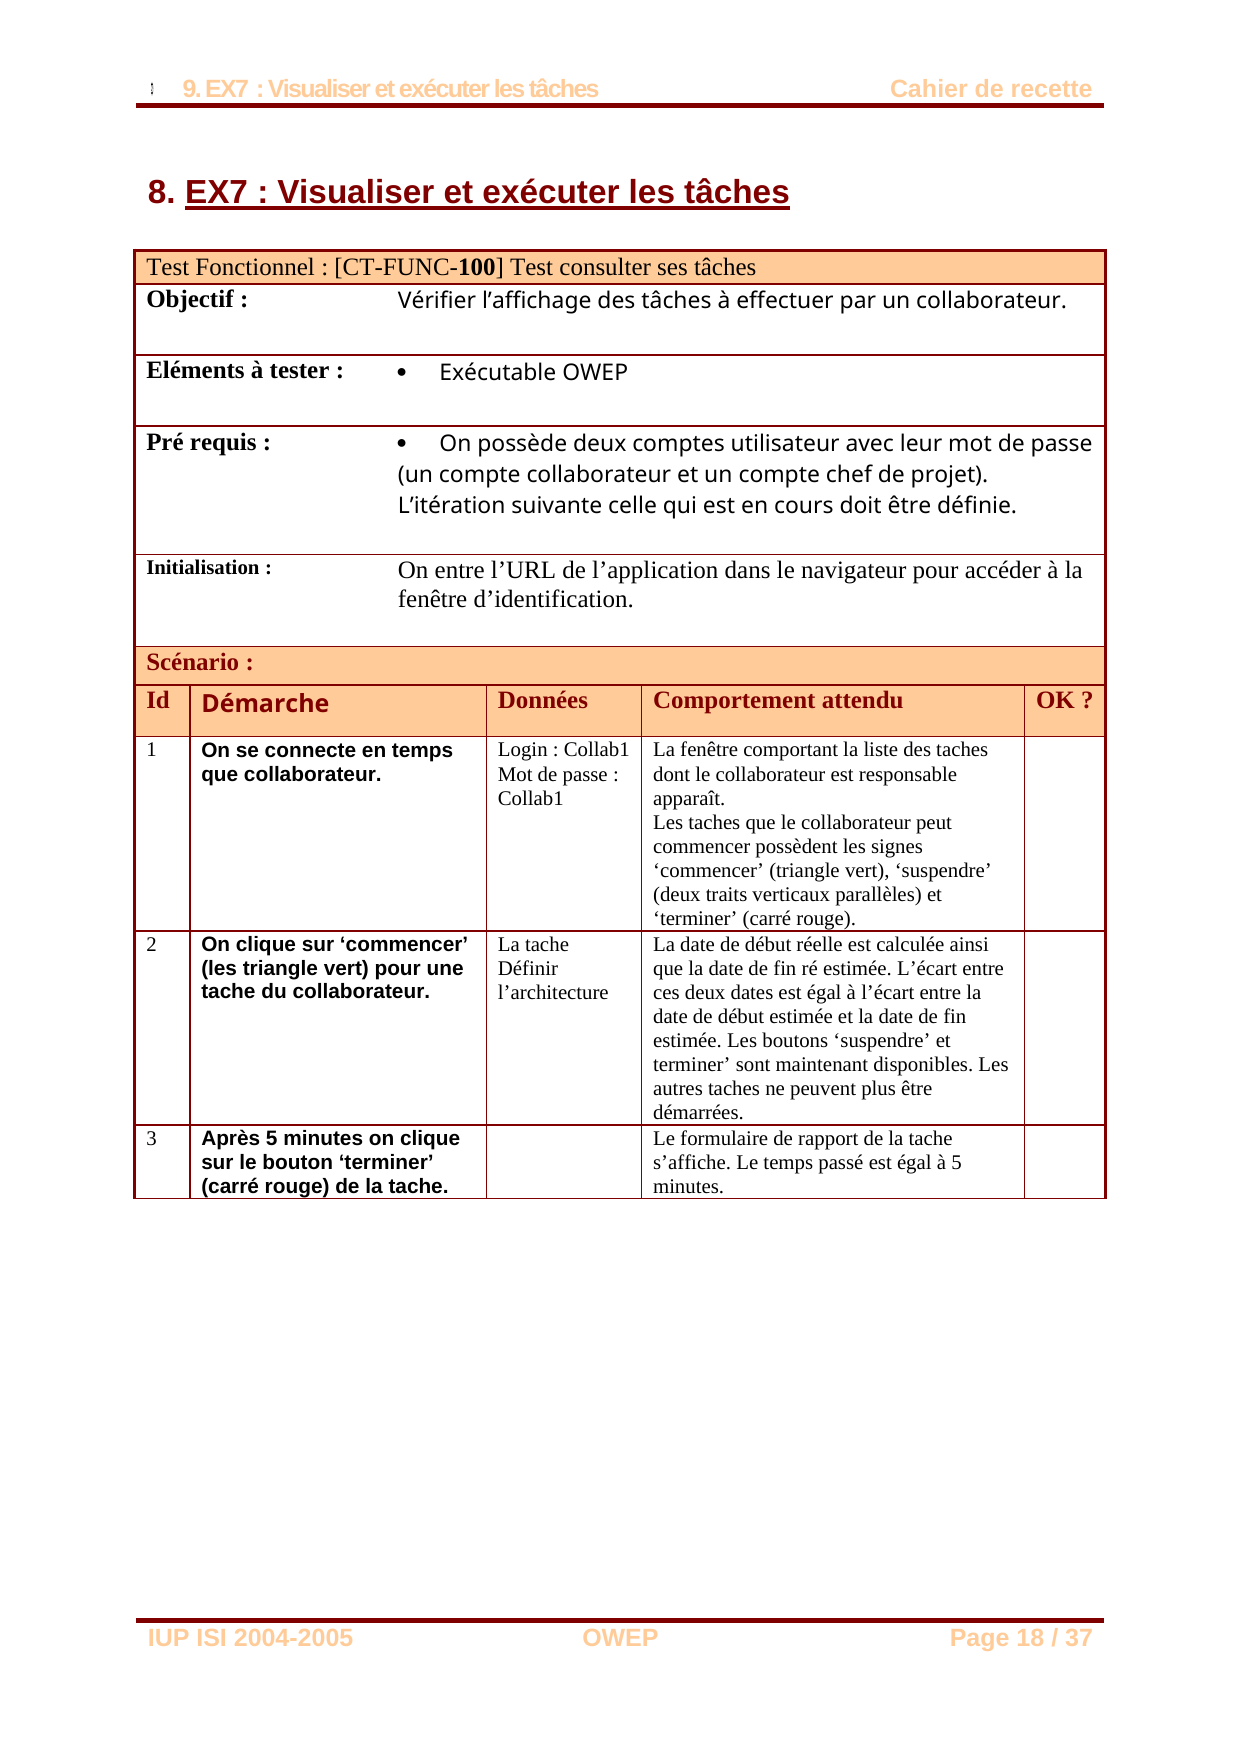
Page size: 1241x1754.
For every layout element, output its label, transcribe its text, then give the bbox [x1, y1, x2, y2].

table_cell Vérifier l’affichage des tâches à effectuer par un collaborateur. [386, 285, 1104, 321]
table_cell [136, 392, 386, 425]
table_cell [386, 521, 1104, 554]
table_cell Le formulaire de rapport de la tache s’affiche. Le temps passé est égal à 5 minutes. [642, 1126, 1024, 1198]
table_cell Initialisation : [136, 555, 386, 613]
table_cell On clique sur ‘commencer’ (les triangle vert) pour une tache du collaborateur. [191, 932, 486, 1124]
table_cell Eléments à tester : [136, 356, 386, 392]
table_cell 1 [136, 737, 189, 930]
table_cell Démarche [191, 686, 486, 736]
table_cell [386, 321, 1104, 354]
table_cell 2 [136, 932, 189, 1124]
table_cell [1025, 1126, 1104, 1198]
table_cell La fenêtre comportant la liste des taches dont le collaborateur est responsable apparaît. Les taches que le collaborateur peut commencer possèdent les signes ‘commencer’ (triangle vert), ‘suspendre’ (deux traits verticaux parallèles) et ‘terminer’ (carré rouge). [642, 737, 1024, 930]
table_cell [386, 613, 1104, 646]
table_cell La tache Définir l’architecture [487, 932, 641, 1124]
table_cell [386, 392, 1104, 425]
table_cell [136, 321, 386, 354]
table_cell Exécutable OWEP [386, 356, 1104, 392]
table_cell Pré requis : [136, 427, 386, 521]
table_cell Comportement attendu [642, 686, 1024, 736]
table_cell La date de début réelle est calculée ainsi que la date de fin ré estimée. L’écart entre ces deux dates est égal à l’écart entre la date de début estimée et la date de fin estimée. Les boutons ‘suspendre’ et terminer’ sont maintenant disponibles. Les autres taches ne peuvent plus être démarrées. [642, 932, 1024, 1124]
table_cell Id [136, 686, 189, 736]
table_cell Scénario : [136, 647, 1104, 684]
table_cell Objectif : [136, 285, 386, 321]
table_cell [1025, 737, 1104, 930]
subtitle EX7 : Visualiser et exécuter les tâches [148, 173, 1093, 211]
table_cell On possède deux comptes utilisateur avec leur mot de passe (un compte collaborateur et un compte chef de projet). L’itération suivante celle qui est en cours doit être définie. [386, 427, 1104, 521]
table_header Test Fonctionnel : [CT-FUNC-100] Test consulter ses tâches [136, 252, 1104, 283]
table_cell Login : Collab1 Mot de passe : Collab1 [487, 737, 641, 930]
table_cell [487, 1126, 641, 1198]
table_cell On se connecte en temps que collaborateur. [191, 737, 486, 930]
table_cell OK ? [1025, 686, 1104, 736]
table_cell [1025, 932, 1104, 1124]
table_cell Après 5 minutes on clique sur le bouton ‘terminer’ (carré rouge) de la tache. [191, 1126, 486, 1198]
table_cell On entre l’URL de l’application dans le navigateur pour accéder à la fenêtre d’identification. [386, 555, 1104, 613]
table_cell 3 [136, 1126, 189, 1198]
table_cell [136, 613, 386, 646]
table_cell [136, 521, 386, 554]
table_cell Données [487, 686, 641, 736]
